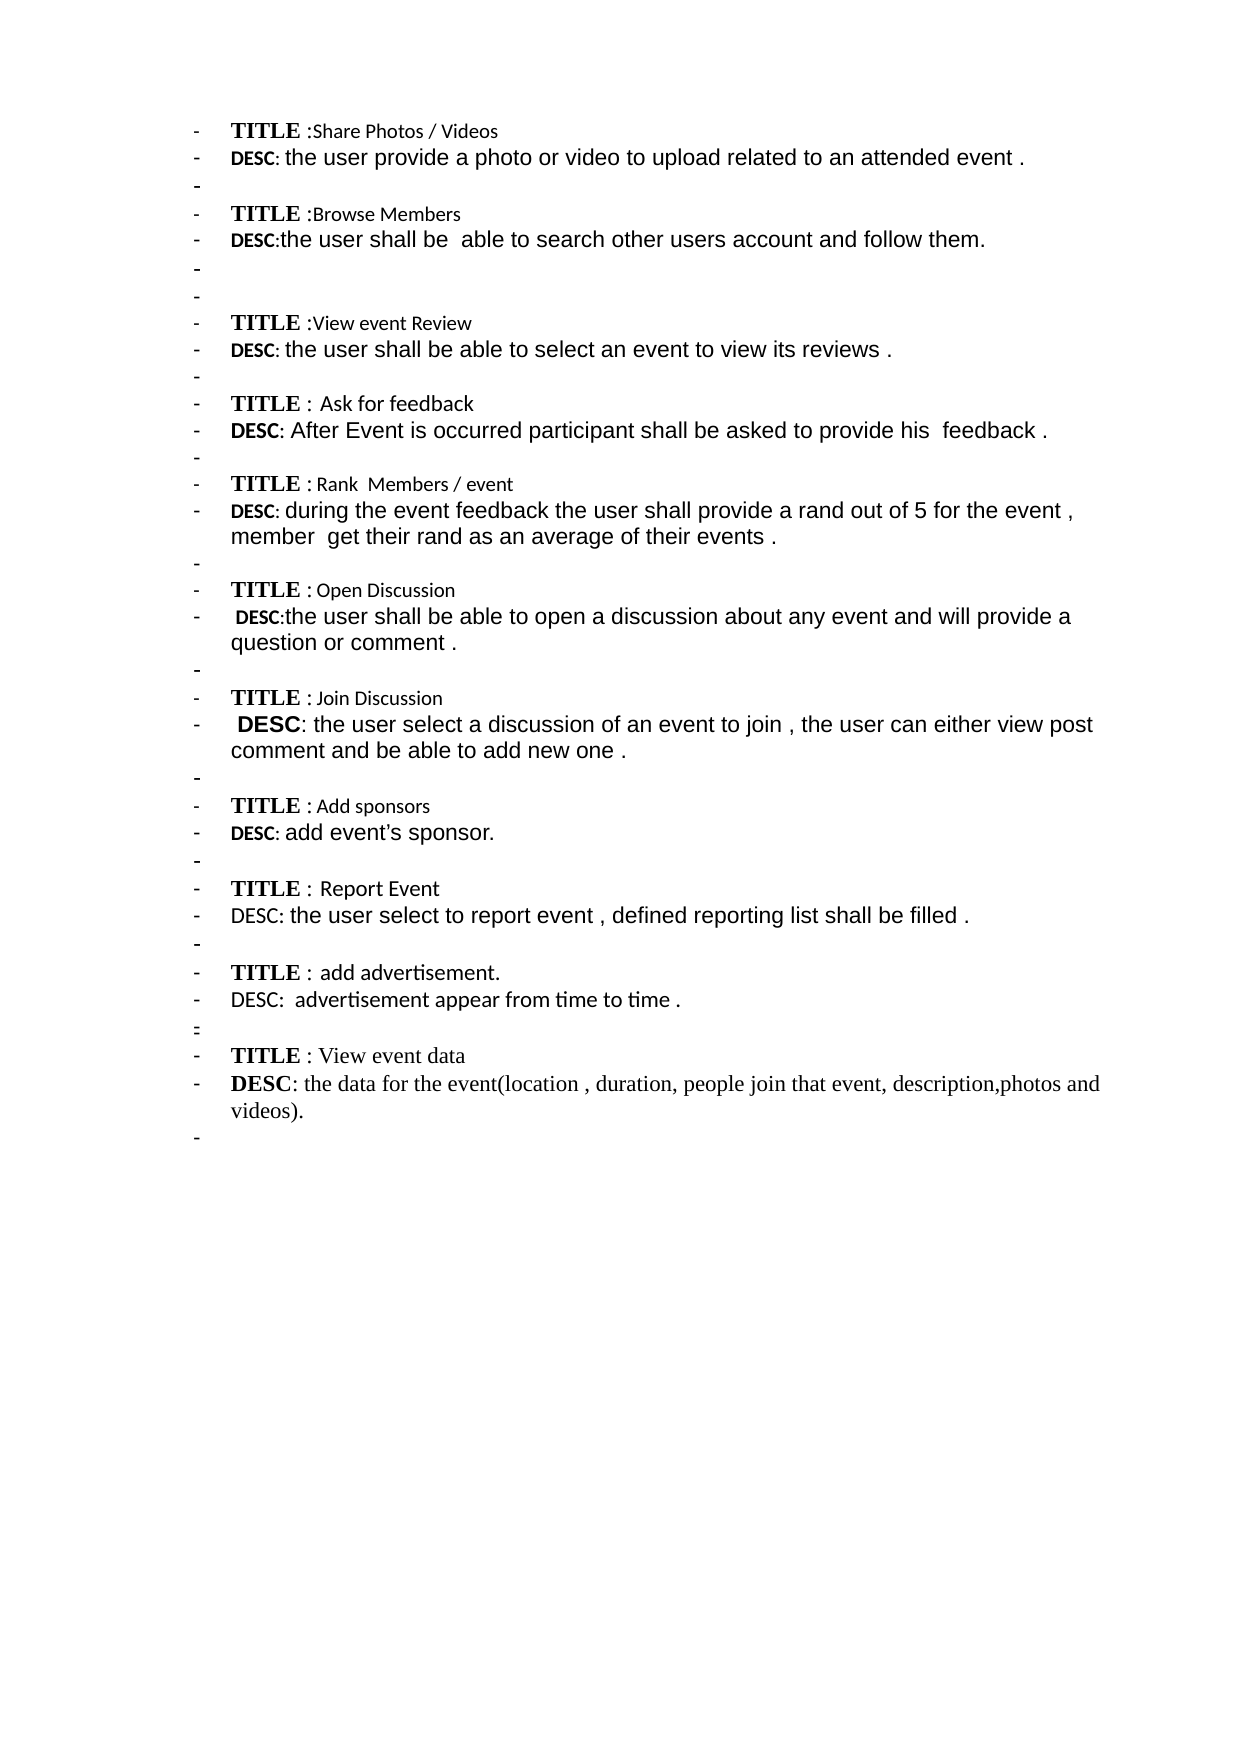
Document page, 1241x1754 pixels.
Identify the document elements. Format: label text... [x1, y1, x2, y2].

list DESC: the user select a discussion of an event to join , the user can either view post comment and be able to add new one . [193, 710, 1122, 763]
list TITLE : View event data [193, 1041, 1122, 1069]
list TITLE : Rank Members / event [193, 471, 1122, 497]
list DESC: After Event is occurred participant shall be asked to provide his feedback . [193, 417, 1122, 444]
list TITLE :View event Review [193, 310, 1122, 336]
list DESC: advertisement appear from time to time . [193, 986, 1122, 1013]
list TITLE : add advertisement. [193, 959, 1122, 986]
list DESC: the user shall be able to select an event to view its reviews . [193, 336, 1122, 363]
list TITLE :Share Photos / Videos [193, 118, 1122, 144]
list DESC:the user shall be able to search other users account and follow them. [193, 226, 1122, 253]
list DESC: the user select to report event , defined reporting list shall be filled . [193, 902, 1122, 929]
list TITLE : Add sponsors [193, 793, 1122, 818]
list DESC: add event’s sponsor. [193, 818, 1122, 846]
list DESC:the user shall be able to open a discussion about any event and will provide a question or comment . [193, 602, 1122, 655]
list DESC: the data for the event(location , duration, people join that event, description,photos and videos). [193, 1069, 1122, 1123]
list TITLE : Join Discussion [193, 685, 1122, 710]
list DESC: during the event feedback the user shall provide a rand out of 5 for the event , member get their rand as an average of their events . [193, 497, 1122, 549]
list TITLE : Report Event [193, 875, 1122, 902]
list TITLE :Browse Members [193, 201, 1122, 226]
list TITLE : Ask for feedback [193, 390, 1122, 417]
list TITLE : Open Discussion [193, 577, 1122, 602]
list DESC: the user provide a photo or video to upload related to an attended event . [193, 144, 1122, 171]
